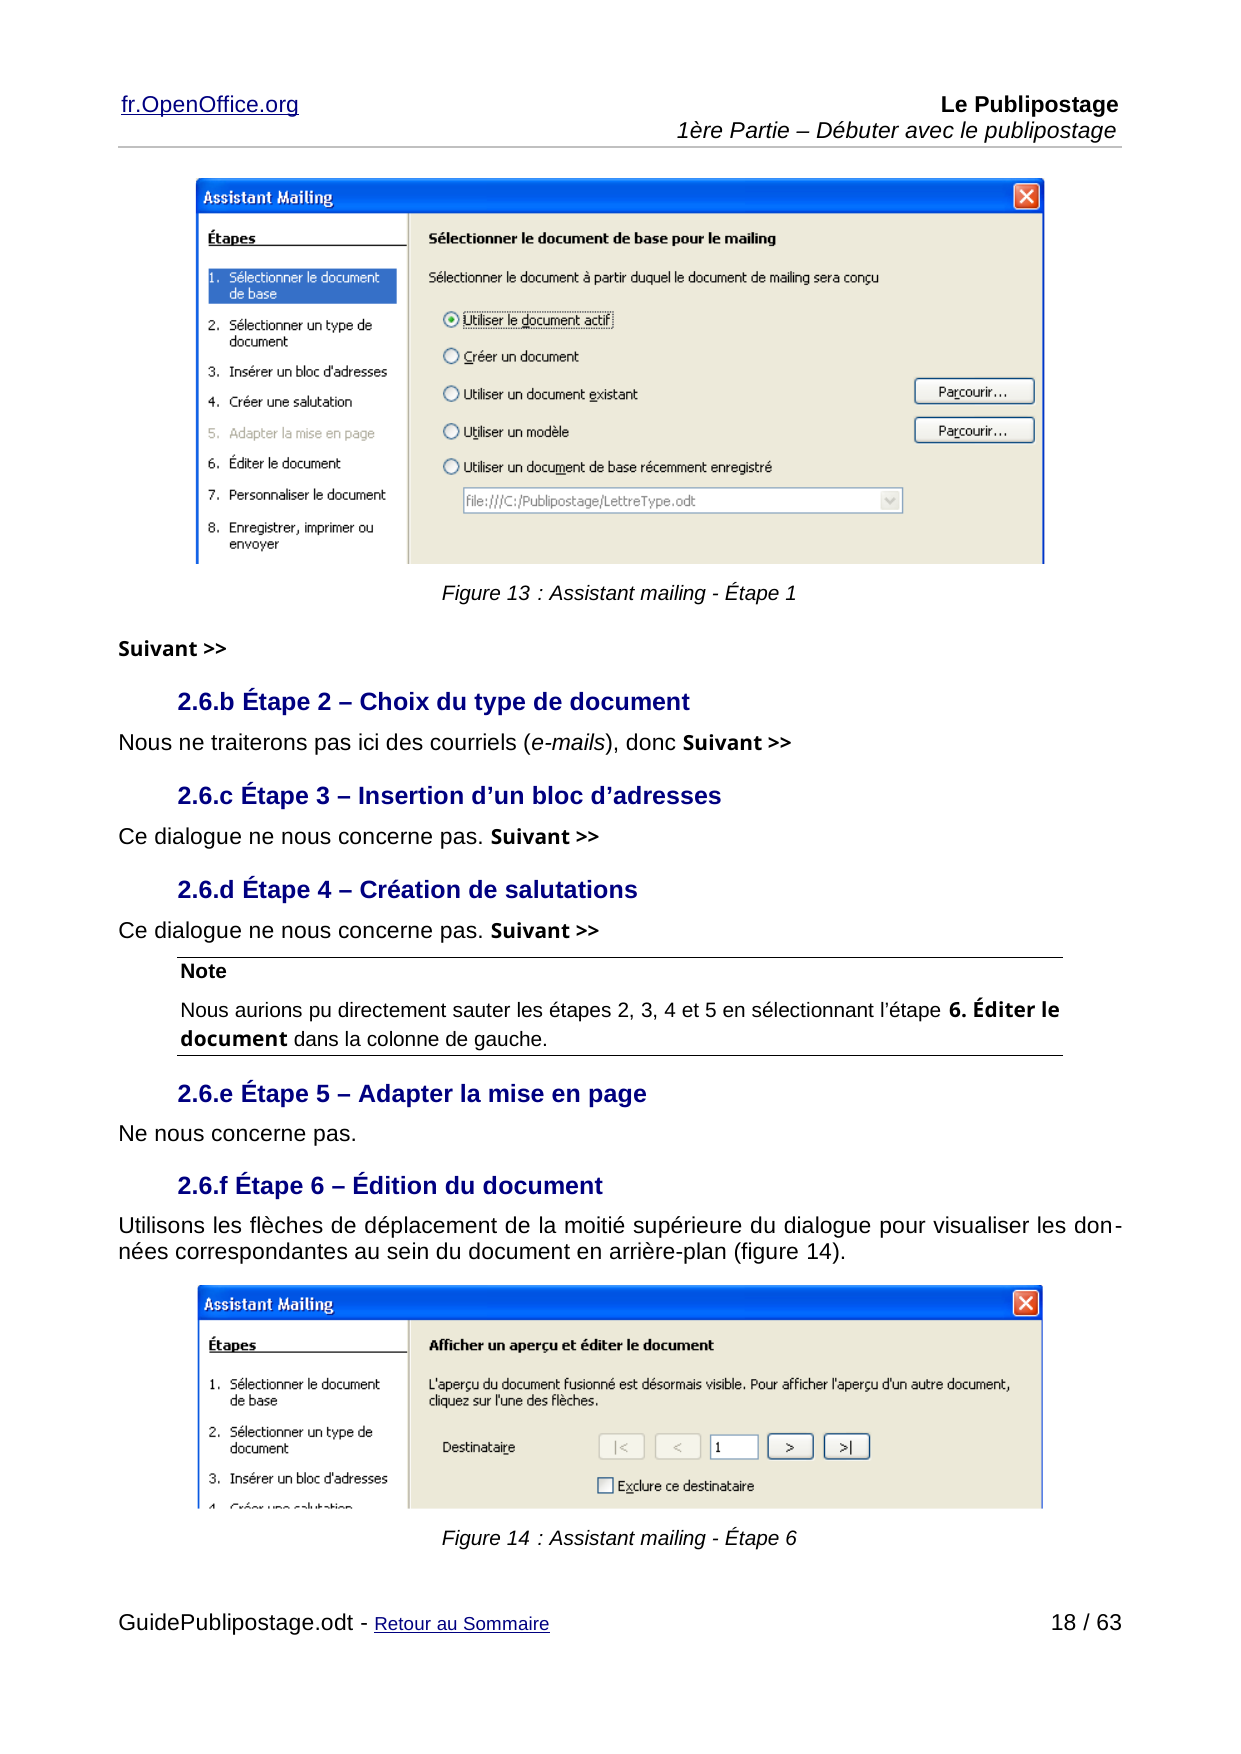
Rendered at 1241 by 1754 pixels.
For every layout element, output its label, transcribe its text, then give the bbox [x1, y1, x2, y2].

text Suivant >> [118, 178, 1122, 663]
text Nous ne traiterons pas ici des courriels (e-mails), donc Suivant >> [118, 728, 1122, 757]
subtitle Étape 3 – Insertion d’un bloc d’adresses [177, 782, 1122, 810]
text Utilisons les flèches de déplacement de la moitié supérieure du dialogue pour visualiser les don­nées correspondantes au sein du document en arrière-plan (figure 14). [118, 1212, 1122, 1264]
subtitle Étape 6 – Édition du document [177, 1172, 1122, 1200]
picture [195, 178, 1045, 564]
text Ce dialogue ne nous concerne pas. Suivant >> [118, 916, 1122, 945]
subtitle Étape 4 – Création de salutations [177, 876, 1122, 904]
subtitle Étape 5 – Adapter la mise en page [177, 1080, 1122, 1108]
picture [197, 1285, 1043, 1510]
text Figure 13 : Assistant mailing - Étape 1 [196, 564, 1044, 605]
text Note [177, 958, 1063, 983]
text Nous aurions pu directement sauter les étapes 2, 3, 4 et 5 en sélectionnant l’étape 6. Éditer le document dans la colonne de gauche. [177, 992, 1063, 1055]
subtitle Étape 2 – Choix du type de document [177, 688, 1122, 716]
text Figure 14 : Assistant mailing - Étape 6 [198, 1510, 1043, 1550]
text Ne nous concerne pas. [118, 1121, 1122, 1147]
text Ce dialogue ne nous concerne pas. Suivant >> [118, 822, 1122, 851]
